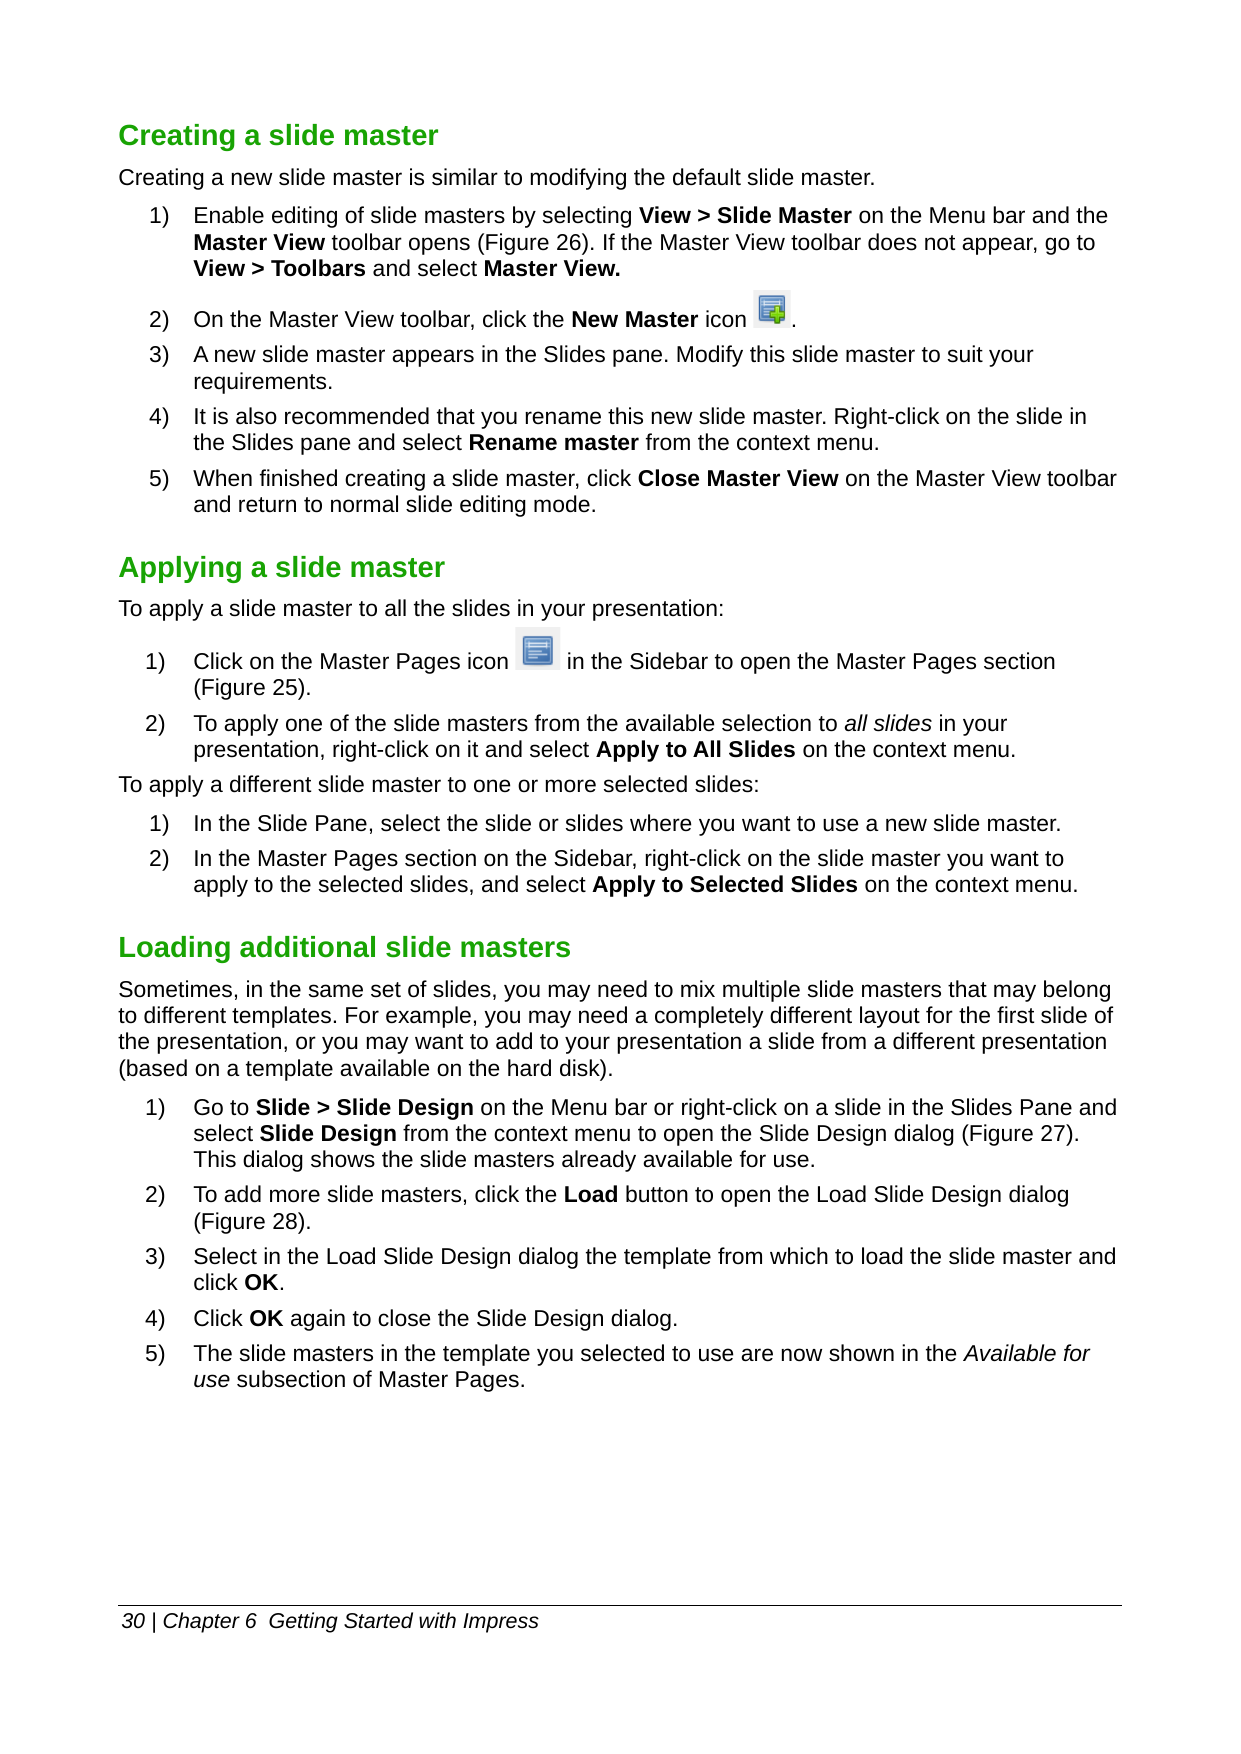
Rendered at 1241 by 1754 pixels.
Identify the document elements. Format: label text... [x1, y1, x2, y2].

list When finished creating a slide master, click Close Master View on the Master View toolbar and return to normal slide editing mode. [169, 464, 1122, 517]
list Select in the Load Slide Design dialog the template from which to load the slide master and click OK. [165, 1243, 1122, 1296]
list Go to Slide > Slide Design on the Menu bar or right-click on a slide in the Slides Pane and select Slide Design from the context menu to open the Slide Design dialog (Figure 27). This dialog shows the slide masters already available for use. [165, 1093, 1122, 1173]
list In the Master Pages section on the Sidebar, right-click on the slide master you want to apply to the selected slides, and select Apply to Selected Slides on the context menu. [169, 845, 1122, 898]
list On the Master View toolbar, click the New Master icon . [169, 290, 1122, 332]
subtitle Creating a slide master [118, 118, 1122, 152]
list Creating a new slide master is similar to modifying the default slide master. [118, 163, 1122, 190]
list Enable editing of slide masters by selecting View > Slide Master on the Menu bar and the Master View toolbar opens (Figure 26). If the Master View toolbar does not appear, go to View > Toolbars and select Master View. [169, 202, 1122, 281]
list Click on the Master Pages icon in the Sidebar to open the Master Pages section (Figure 25). [165, 627, 1122, 701]
list It is also recommended that you rename this new slide master. Right-click on the slide in the Slides pane and select Rename master from the context menu. [169, 403, 1122, 456]
subtitle Loading additional slide masters [118, 930, 1122, 964]
list Click OK again to close the Slide Design dialog. [165, 1304, 1122, 1331]
list To apply a different slide master to one or more selected slides: [118, 771, 1122, 797]
list To apply one of the slide masters from the available selection to all slides in your presentation, right-click on it and select Apply to All Slides on the context menu. [165, 709, 1122, 762]
text Sometimes, in the same set of slides, you may need to mix multiple slide masters that may belong to different templates. For example, you may need a completely different layout for the first slide of the presentation, or you may want to add to your presentation a slide from a different presentation (based on a template available on the hard disk). [118, 976, 1122, 1081]
list A new slide master appears in the Slides pane. Modify this slide master to suit your requirements. [169, 341, 1122, 394]
list To add more slide masters, click the Load button to open the Load Slide Design dialog (Figure 28). [165, 1181, 1122, 1234]
list To apply a slide master to all the slides in your presentation: [118, 595, 1122, 621]
subtitle Applying a slide master [118, 550, 1122, 583]
list In the Slide Pane, select the slide or slides where you want to use a new slide master. [169, 810, 1122, 836]
list The slide masters in the template you selected to use are now shown in the Available for use subsection of Master Pages. [165, 1340, 1122, 1392]
